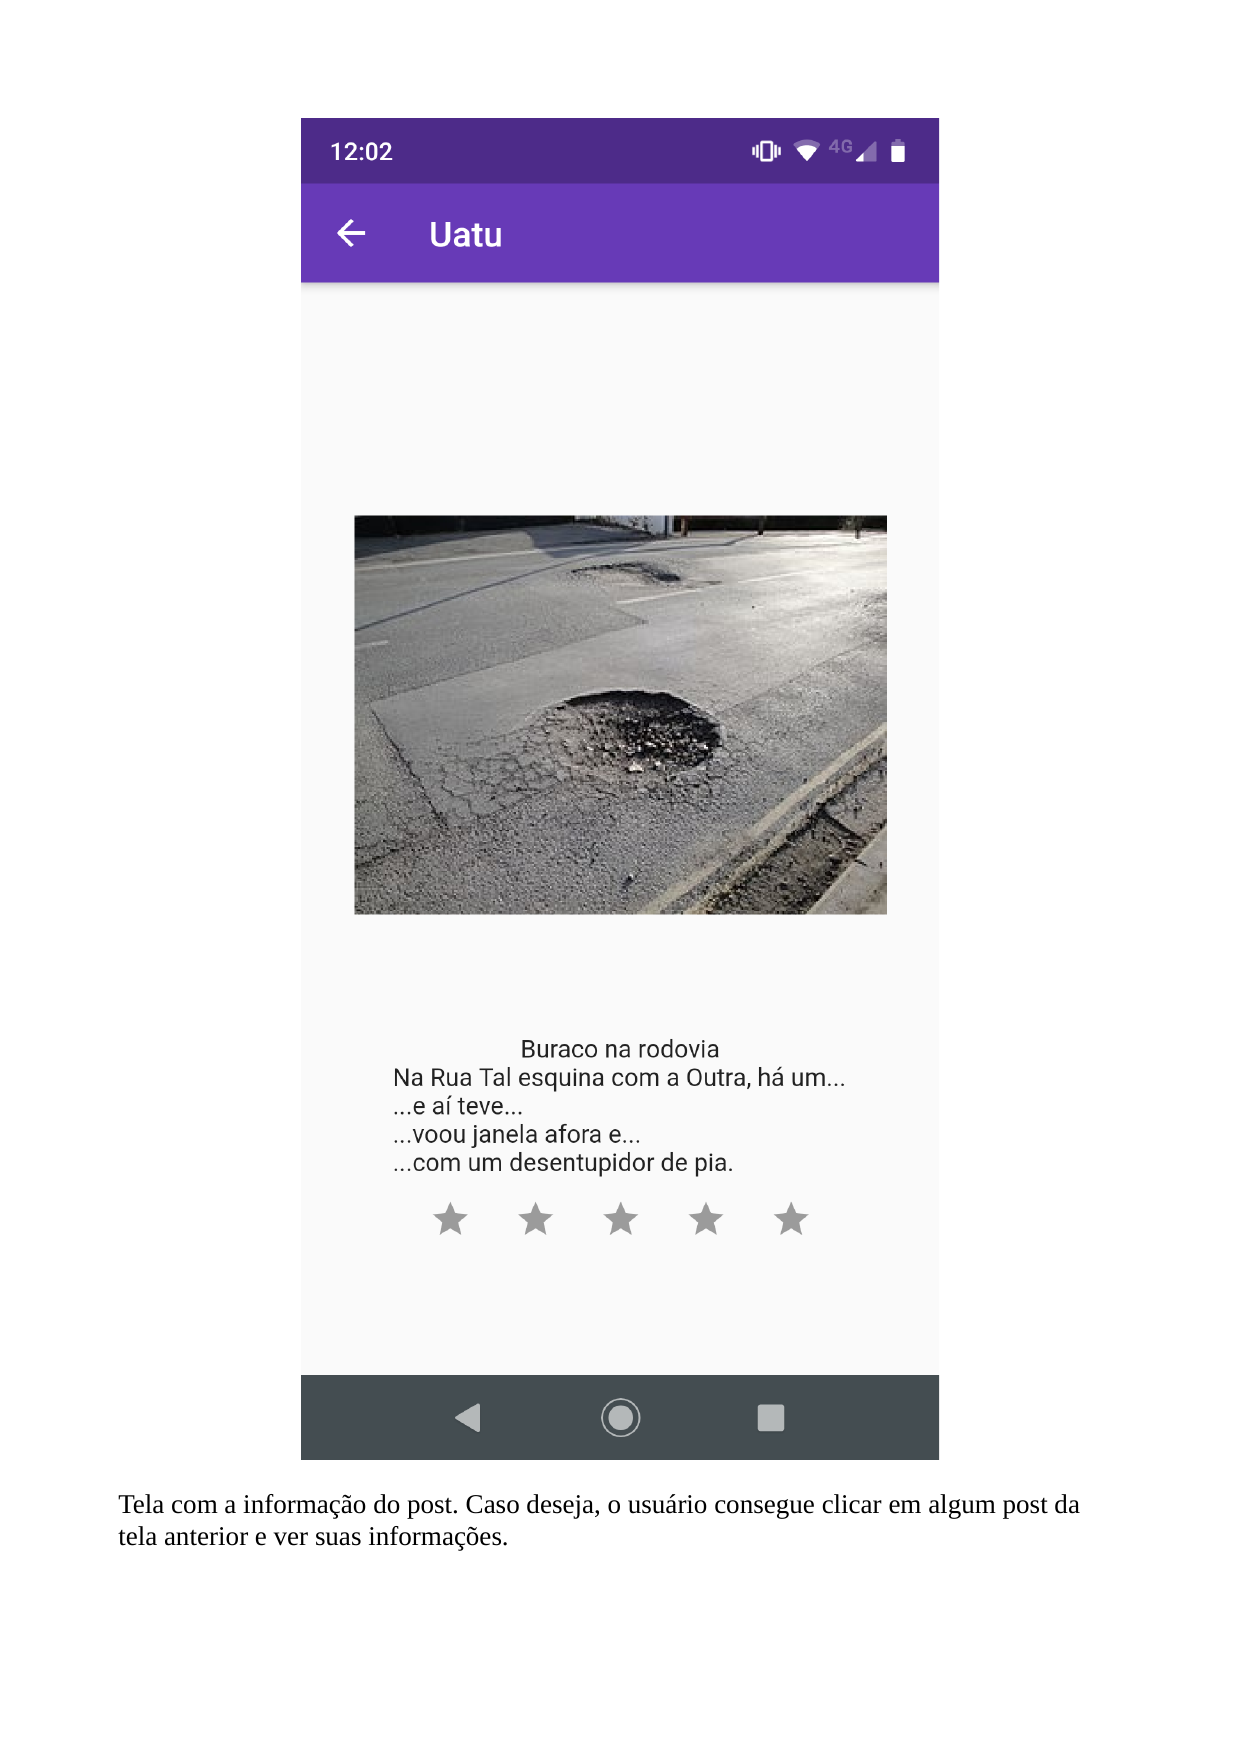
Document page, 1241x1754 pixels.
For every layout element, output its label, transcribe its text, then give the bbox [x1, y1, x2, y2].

picture [301, 118, 940, 1460]
text Tela com a informação do post. Caso deseja, o usuário consegue clicar em algum post da tela anterior e ver suas informações. [118, 1488, 1122, 1551]
